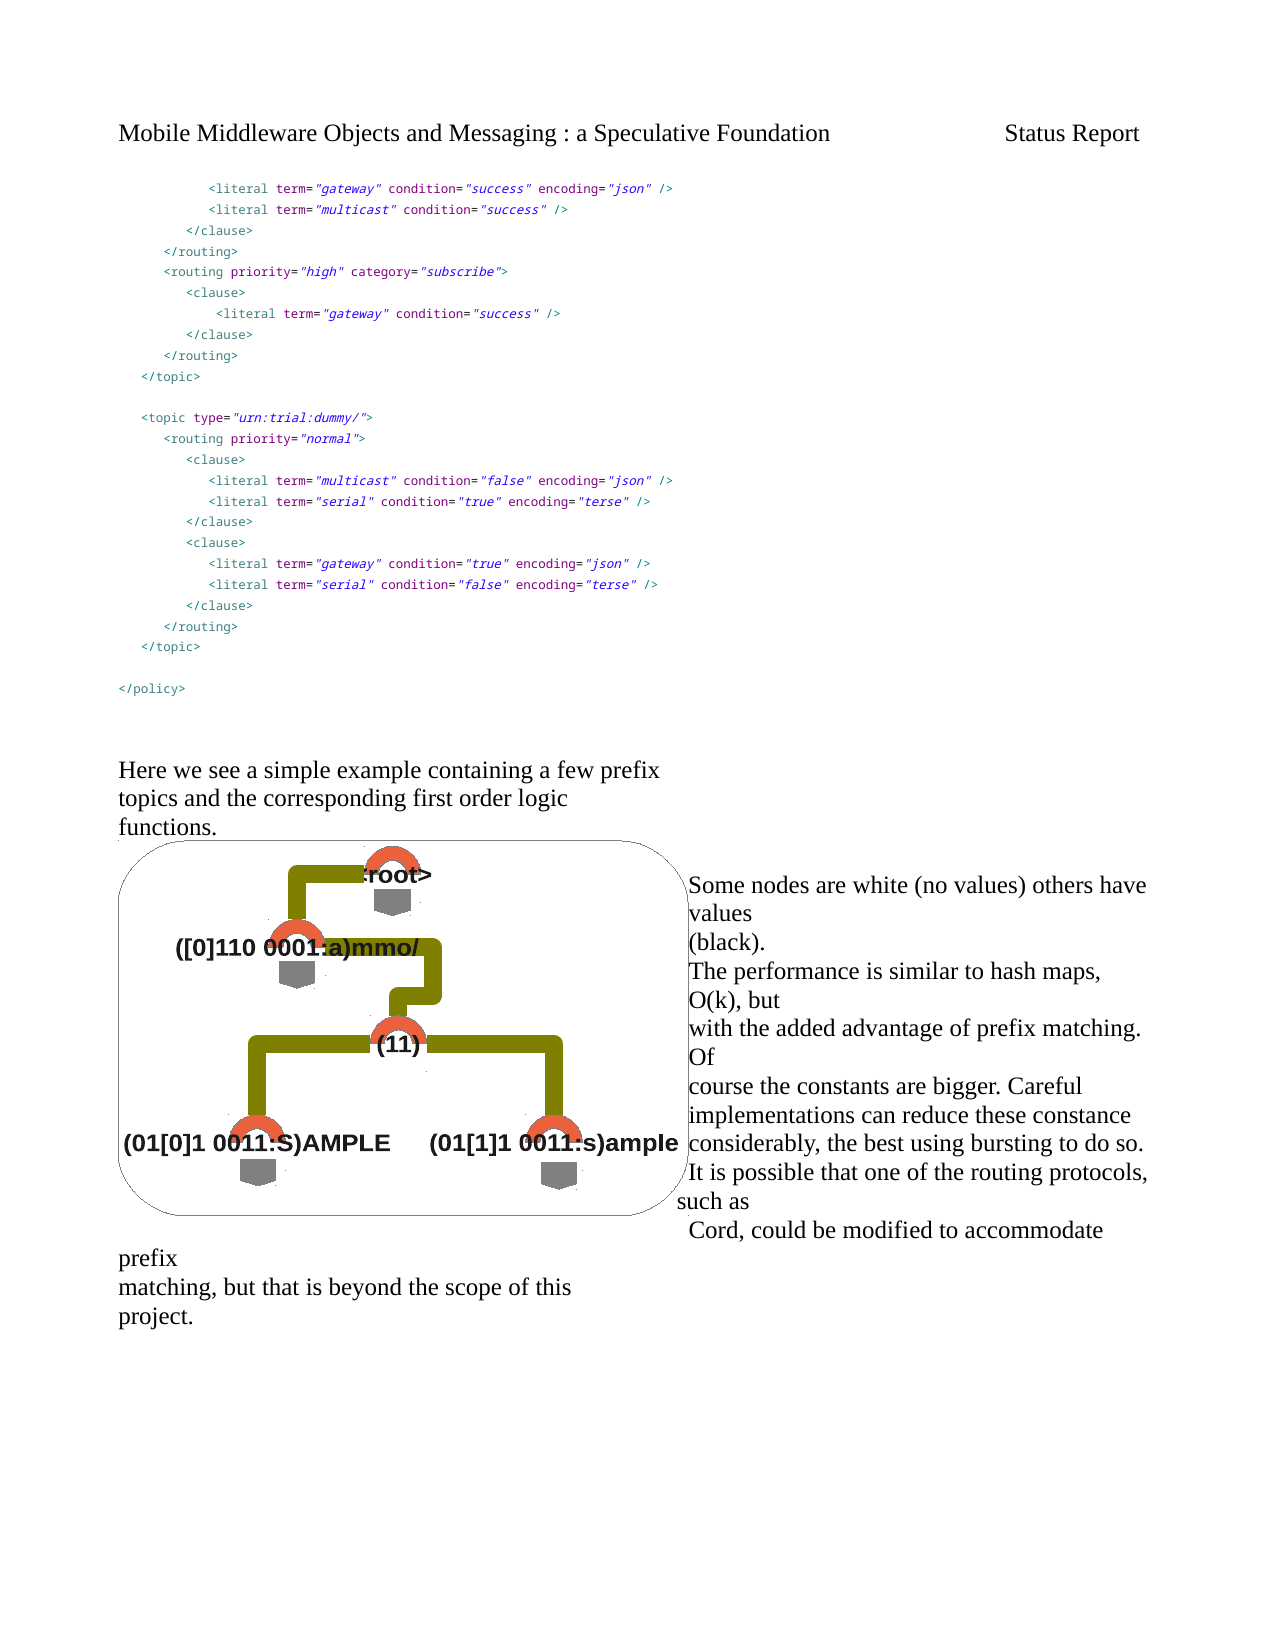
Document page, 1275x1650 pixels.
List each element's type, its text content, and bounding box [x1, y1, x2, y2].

text course the constants are bigger. Careful [689, 1071, 1157, 1100]
text <literal term="multicast" condition="success" /> [118, 197, 1157, 218]
text <routing priority="high" category="subscribe"> [118, 260, 1157, 281]
text </topic> [118, 635, 1157, 656]
text [407, 1013, 688, 1071]
text with the added advantage of prefix matching. Of [689, 1013, 1157, 1071]
text Some nodes are white (no values) others have values [303, 870, 1157, 927]
text [118, 870, 291, 927]
text functions. [118, 812, 1157, 841]
text </clause> [118, 322, 1157, 343]
text [318, 927, 688, 956]
text [266, 1100, 545, 1128]
text The performance is similar to hash maps, O(k), but [689, 956, 1157, 1013]
text implementations can reduce these constance [689, 1100, 1157, 1128]
text <clause> [118, 281, 1157, 301]
text It is possible that one of the routing protocols, such as [118, 1157, 1157, 1215]
text matching, but that is beyond the scope of this [118, 1272, 1157, 1301]
text (black). [689, 927, 1157, 956]
text <clause> [118, 447, 1157, 468]
text <literal term="gateway" condition="success" /> [118, 301, 1157, 322]
text </routing> [118, 614, 1157, 635]
text <literal term="multicast" condition="false" encoding="json" /> [118, 468, 1157, 489]
text <topic type="urn:trial:dummy/"> [118, 406, 1157, 426]
text [119, 1100, 248, 1128]
text [119, 1071, 248, 1100]
text [563, 1100, 688, 1128]
text [287, 934, 311, 956]
text <literal term="gateway" condition="success" encoding="json" /> [118, 176, 1157, 197]
text considerably, the best using bursting to do so. [119, 1128, 1157, 1157]
text </routing> [118, 239, 1157, 260]
text </clause> [118, 593, 1157, 614]
text [119, 927, 276, 956]
text Here we see a simple example containing a few prefix [118, 755, 1157, 783]
text </topic> [118, 364, 1157, 385]
text <clause> [118, 531, 1157, 551]
text [266, 1030, 545, 1071]
text <routing priority="normal"> [118, 426, 1157, 447]
text [407, 956, 688, 1013]
text </clause> [118, 510, 1157, 531]
text <literal term="gateway" condition="true" encoding="json" /> [118, 551, 1157, 572]
text </clause> [118, 218, 1157, 239]
text [119, 956, 424, 1013]
text Cord, could be modified to accommodate prefix [118, 1215, 1157, 1272]
text topics and the corresponding first order logic [118, 783, 1157, 812]
text [266, 1071, 545, 1100]
text project. [118, 1301, 1157, 1330]
text [563, 1071, 688, 1100]
text </routing> [118, 343, 1157, 364]
text </policy> [118, 676, 1157, 697]
text [119, 1013, 390, 1071]
text <literal term="serial" condition="false" encoding="terse" /> [118, 572, 1157, 593]
text <literal term="serial" condition="true" encoding="terse" /> [118, 489, 1157, 510]
